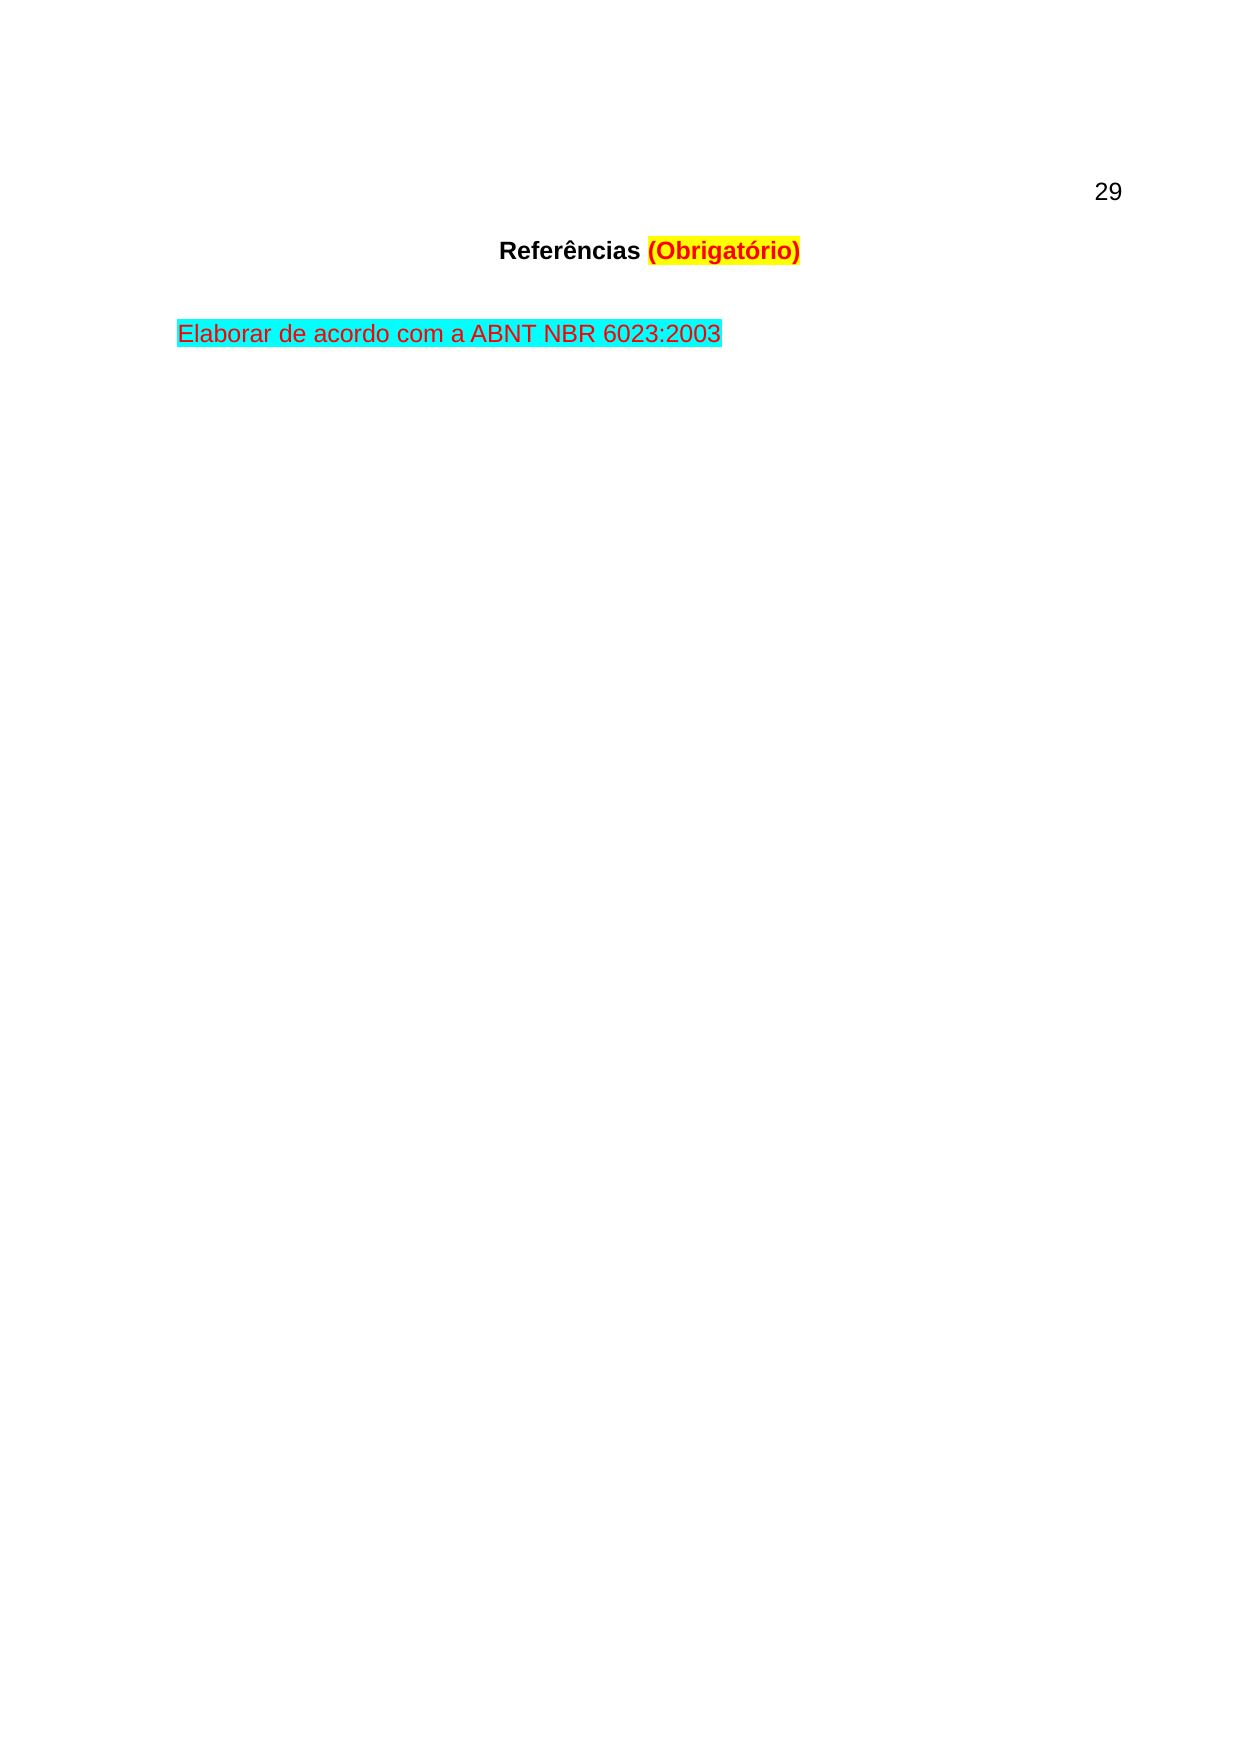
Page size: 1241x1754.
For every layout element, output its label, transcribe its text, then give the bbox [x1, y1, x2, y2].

text Referências (Obrigatório) [177, 236, 1122, 265]
text Elaborar de acordo com a ABNT NBR 6023:2003 [177, 319, 1122, 347]
